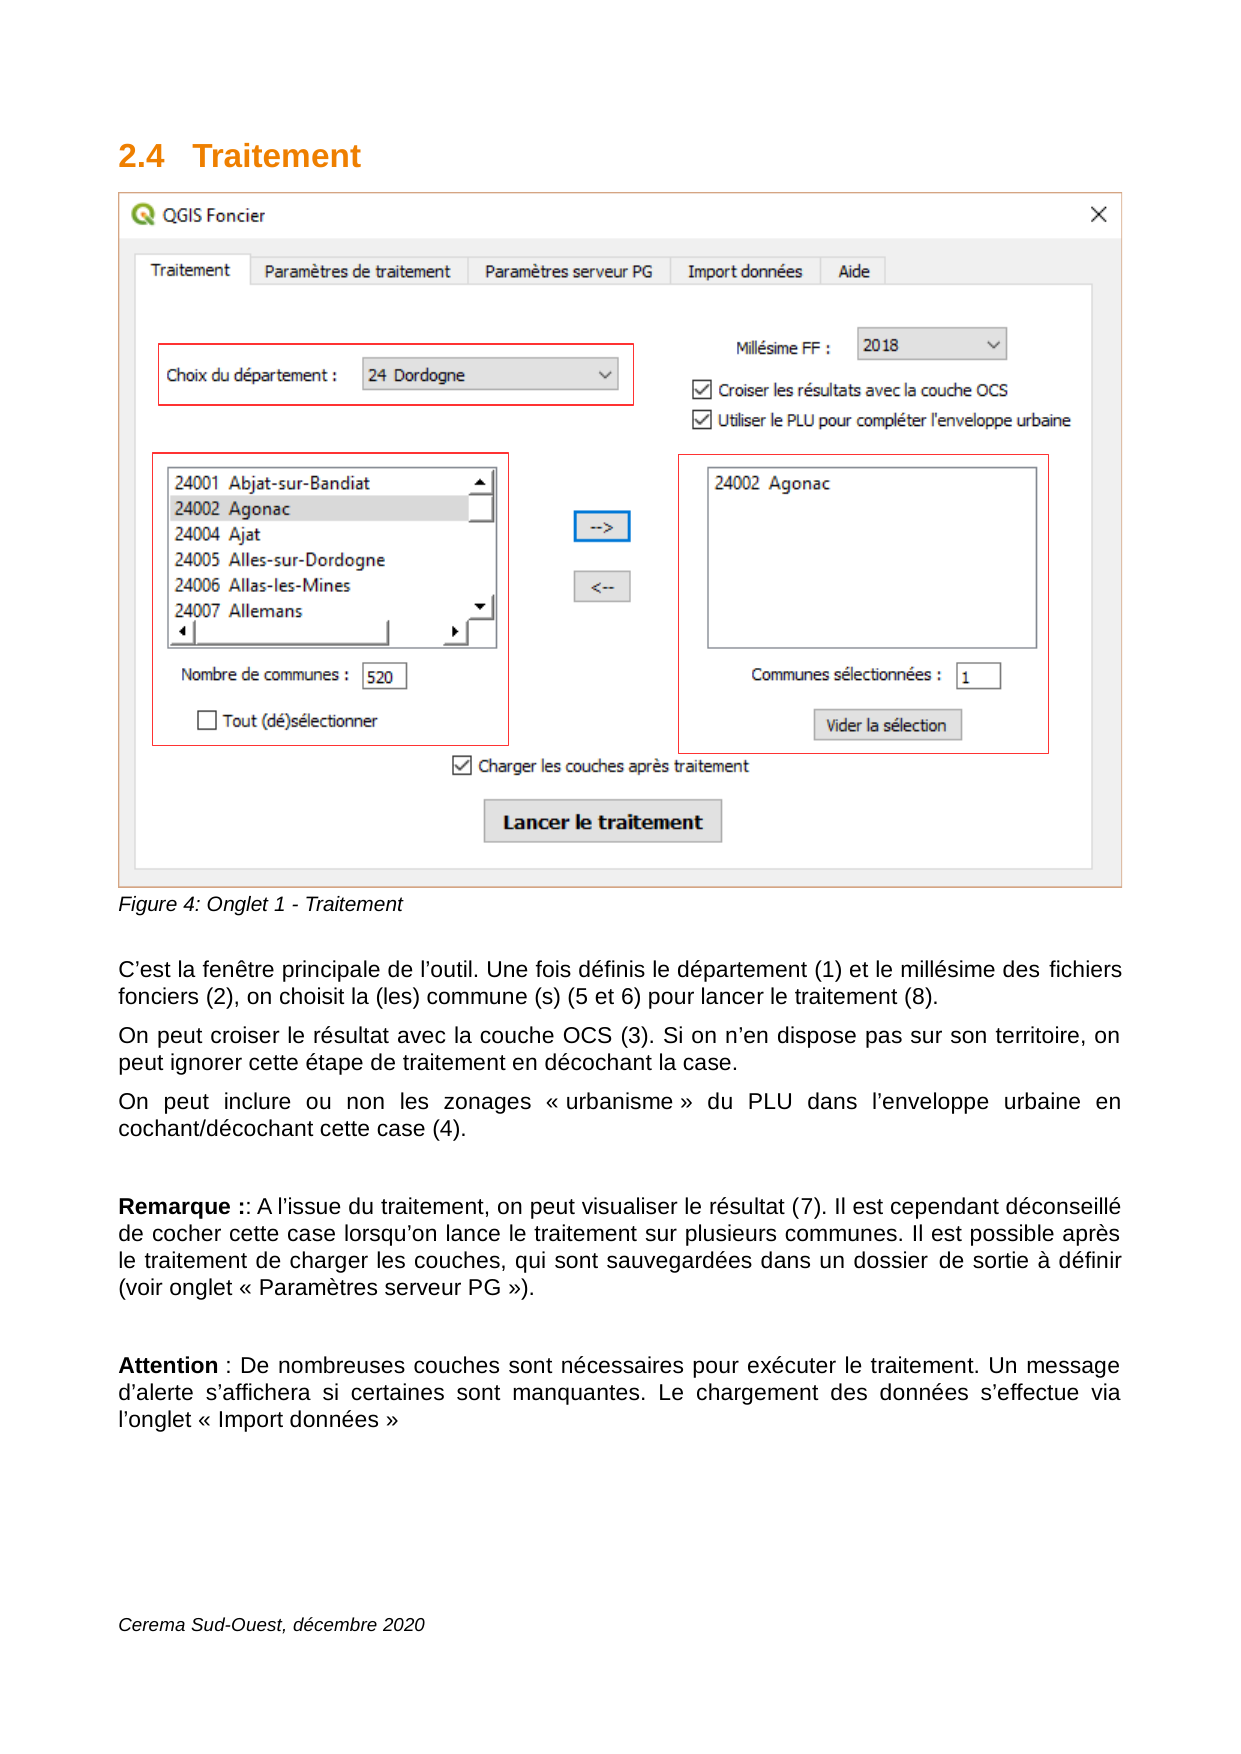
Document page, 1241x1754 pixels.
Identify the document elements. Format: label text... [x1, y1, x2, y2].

text On peut inclure ou non les zonages « urbanisme » du PLU dans l’enveloppe urbaine en cochant/décochant cette case (4). [118, 1087, 1122, 1141]
text C’est la fenêtre principale de l’outil. Une fois définis le département (1) et le millésime des fichiers fonciers (2), on choisit la (les) commune (s) (5 et 6) pour lancer le traitement (8). [118, 955, 1122, 1009]
text On peut croiser le résultat avec la couche OCS (3). Si on n’en dispose pas sur son territoire, on peut ignorer cette étape de traitement en décochant la case. [118, 1021, 1122, 1075]
text Attention : De nombreuses couches sont nécessaires pour exécuter le traitement. Un message d’alerte s’affichera si certaines sont manquantes. Le chargement des données s’effectue via l’onglet « Import données » [118, 1351, 1122, 1433]
text Remarque :: A l’issue du traitement, on peut visualiser le résultat (7). Il est cependant déconseillé de cocher cette case lorsqu’on lance le traitement sur plusieurs communes. Il est possible après le traitement de charger les couches, qui sont sauvegardées dans un dossier de sortie à définir (voir onglet « Paramètres serveur PG »). [118, 1192, 1122, 1301]
text Figure 4: Onglet 1 - Traitement [118, 888, 1122, 916]
picture [118, 192, 1123, 888]
subtitle Traitement [118, 136, 1122, 174]
